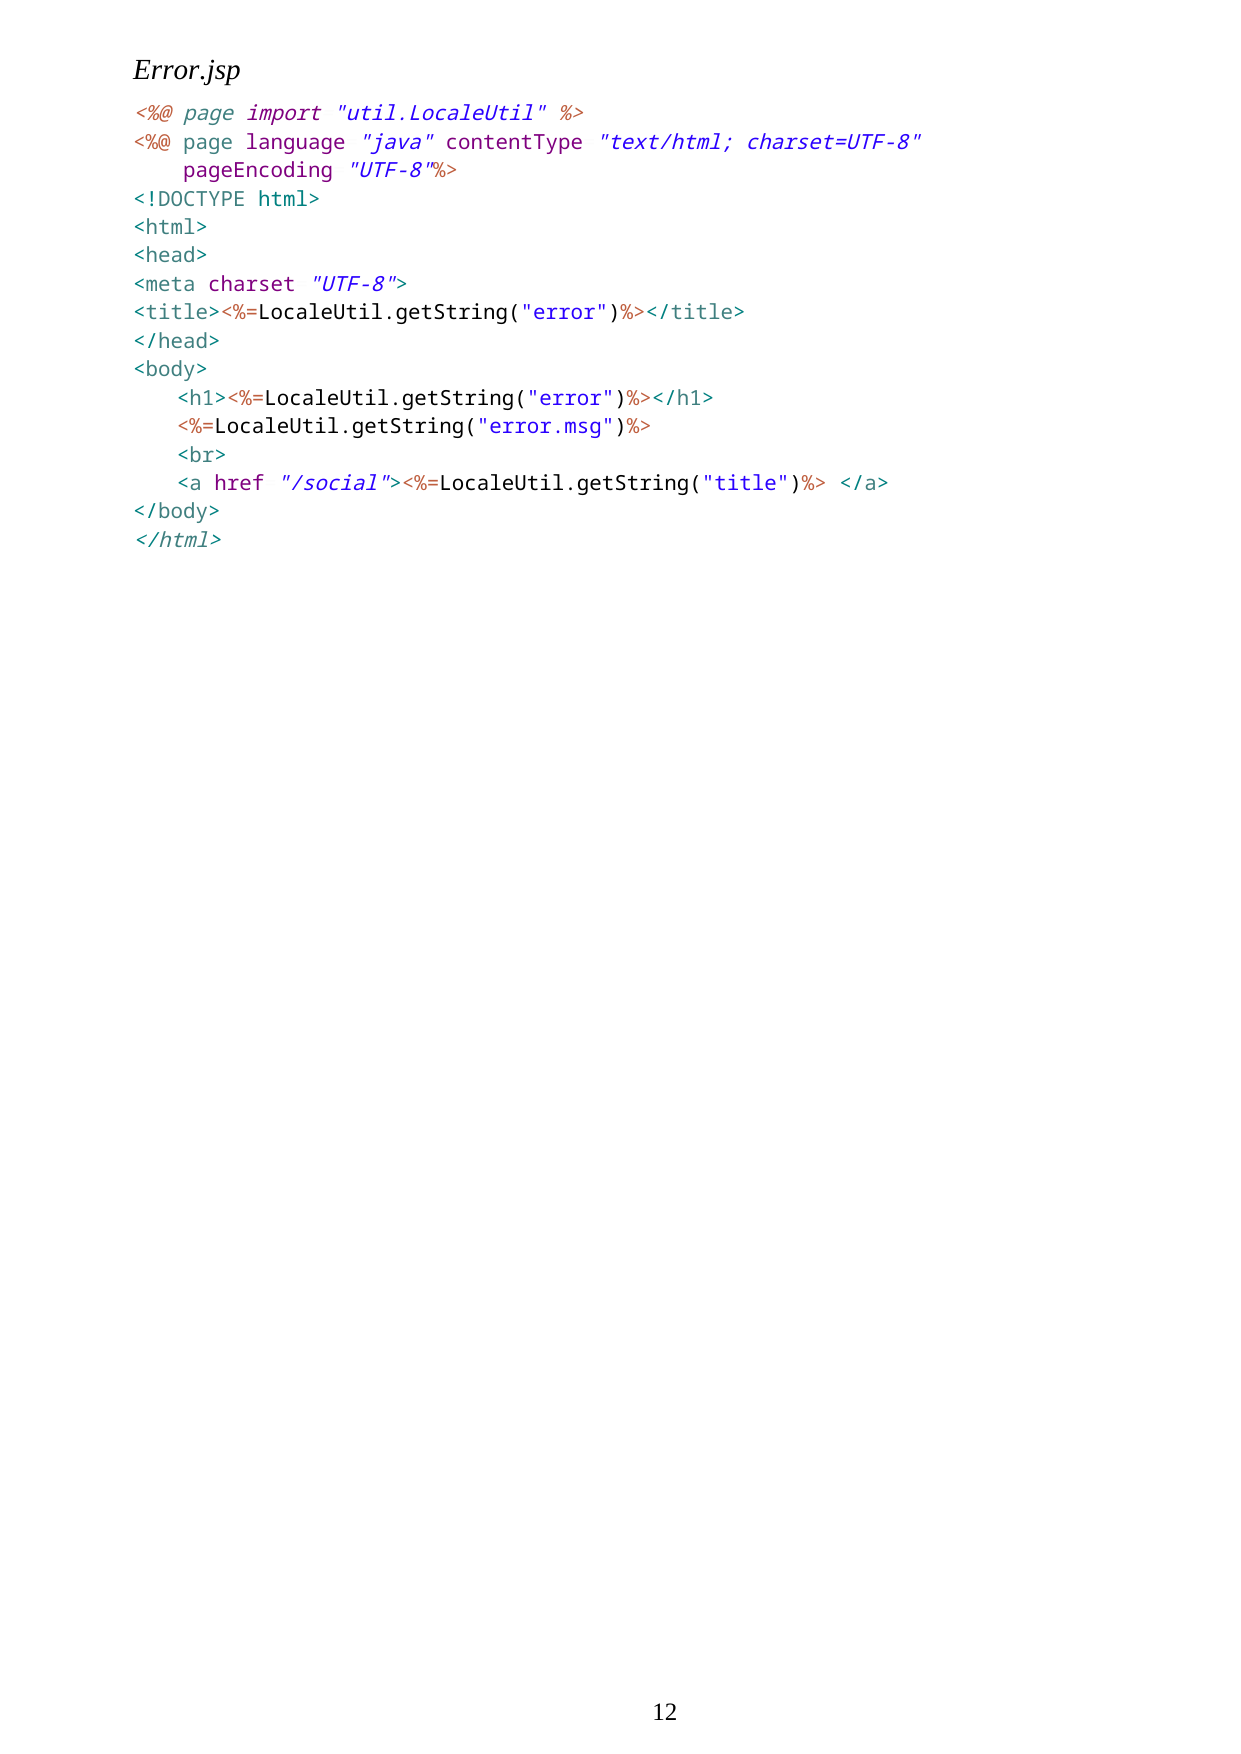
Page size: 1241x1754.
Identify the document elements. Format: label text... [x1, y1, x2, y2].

text <meta charset="UTF-8"> [133, 269, 1196, 297]
text <h1><%=LocaleUtil.getString("error")%></h1> [133, 383, 1196, 411]
text <head> [133, 241, 1196, 269]
text </body> [133, 497, 1196, 525]
text <%@ page language="java" contentType="text/html; charset=UTF-8" [133, 127, 1196, 155]
text </html> [133, 525, 1196, 553]
text <br> [133, 440, 1196, 468]
text <a href="/social"><%=LocaleUtil.getString("title")%> </a> [133, 468, 1196, 497]
text <body> [133, 354, 1196, 383]
text <title><%=LocaleUtil.getString("error")%></title> [133, 297, 1196, 326]
text <%=LocaleUtil.getString("error.msg")%> [133, 411, 1196, 440]
text <%@ page import="util.LocaleUtil" %> [133, 98, 1196, 127]
text <html> [133, 212, 1196, 241]
text <!DOCTYPE html> [133, 184, 1196, 212]
text </head> [133, 326, 1196, 354]
text Error.jsp [133, 52, 1196, 86]
text pageEncoding="UTF-8"%> [133, 155, 1196, 184]
